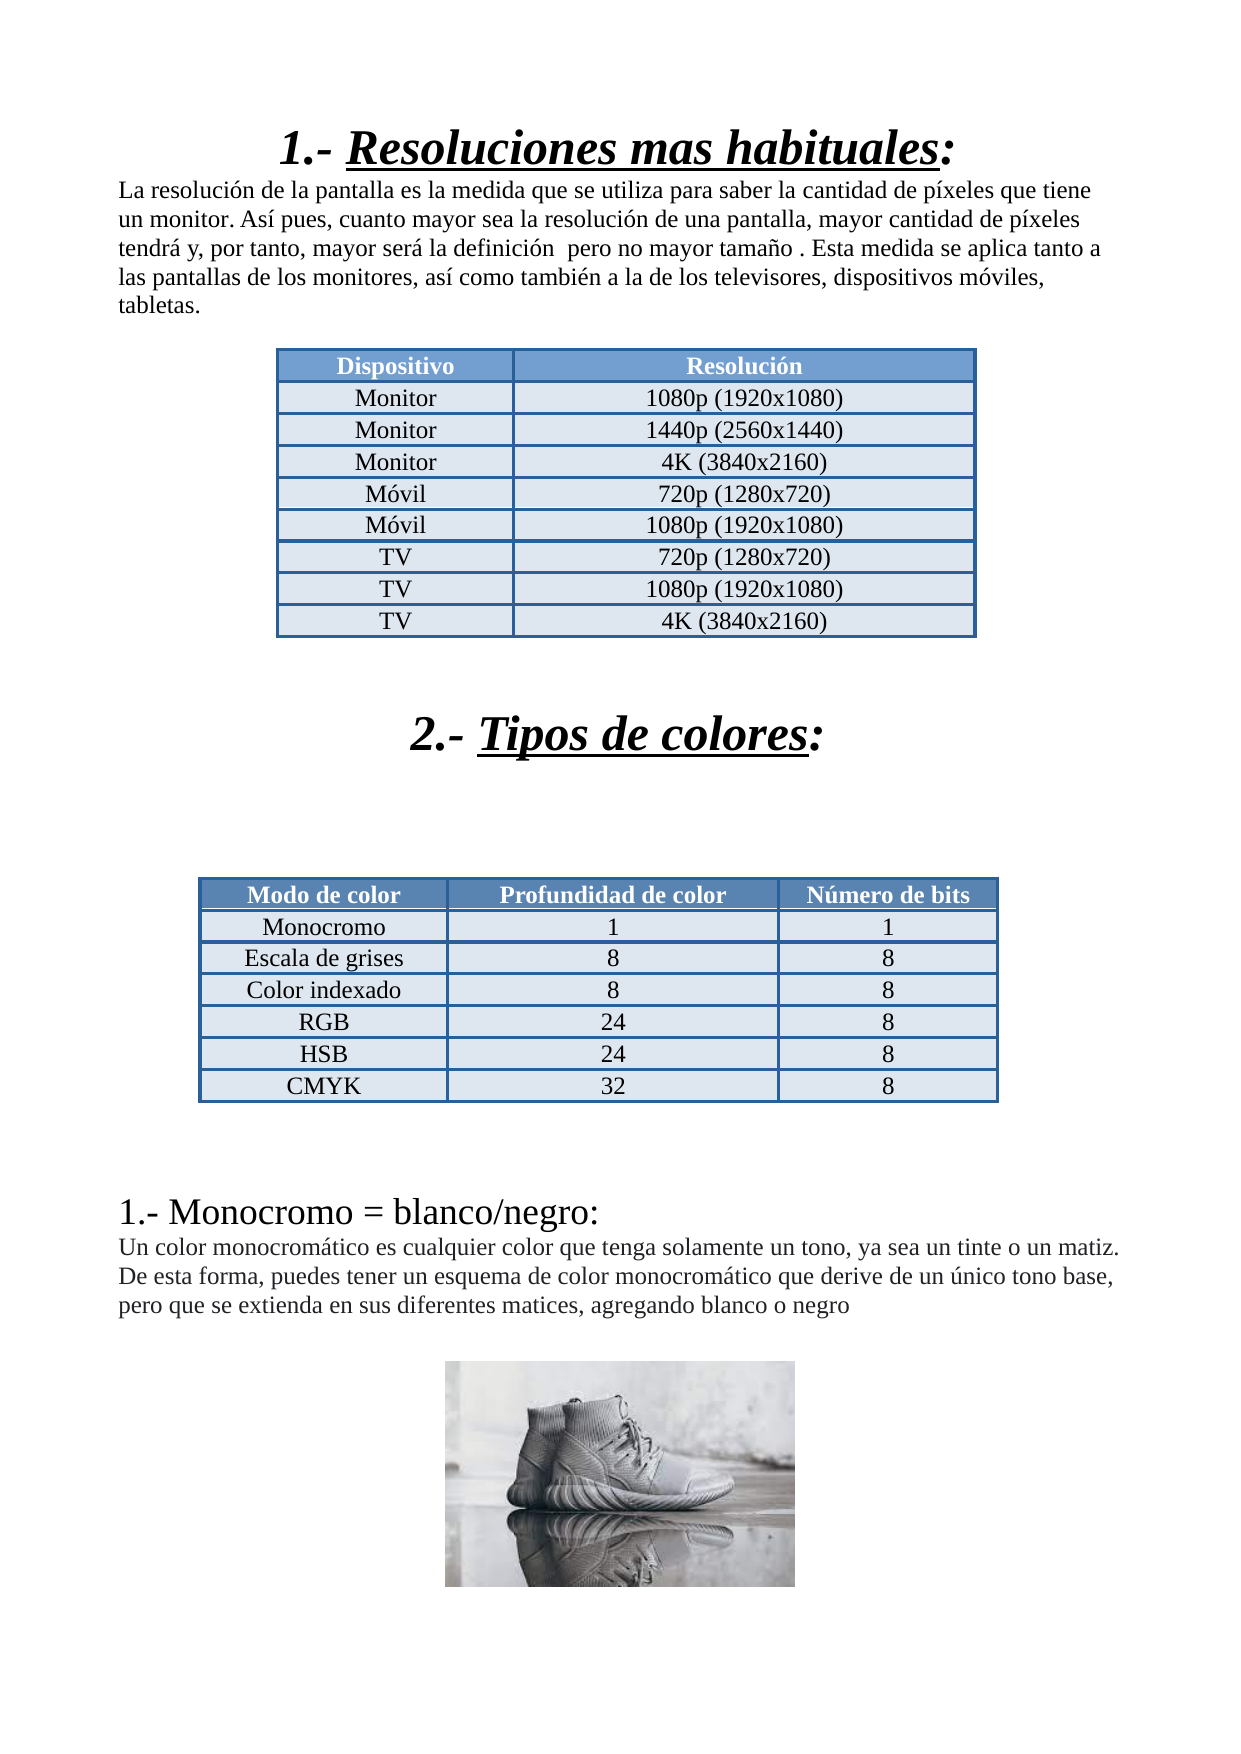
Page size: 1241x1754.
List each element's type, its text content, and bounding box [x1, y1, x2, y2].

table_cell 720p (1280x720) [515, 543, 973, 571]
table_cell 1080p (1920x1080) [515, 511, 973, 539]
table_cell 8 [780, 1071, 996, 1100]
table_header Profundidad de color [449, 880, 777, 908]
text Un color monocromático es cualquier color que tenga solamente un tono, ya sea un tinte o un matiz. De esta forma, puedes tener un esquema de color monocromático que derive de un único tono base, pero que se extienda en sus diferentes matices, agregando blanco o negro [118, 1232, 1122, 1318]
table_cell Móvil [279, 511, 512, 539]
text 2.- Tipos de colores: [118, 704, 1122, 762]
table_cell TV [279, 543, 512, 571]
table_cell 24 [449, 1007, 777, 1036]
table_cell 8 [449, 944, 777, 972]
table_cell Monocromo [202, 912, 446, 940]
table_cell 8 [449, 975, 777, 1004]
table_cell 8 [780, 1039, 996, 1068]
table_cell 8 [780, 1007, 996, 1036]
text 1.- Monocromo = blanco/negro: [118, 1189, 1122, 1232]
table_cell 24 [449, 1039, 777, 1068]
table_cell 1 [449, 912, 777, 940]
table_cell 8 [780, 975, 996, 1004]
table_cell TV [279, 606, 512, 635]
table_cell HSB [202, 1039, 446, 1068]
table_cell CMYK [202, 1071, 446, 1100]
table_cell 1 [780, 912, 996, 940]
table_cell 1440p (2560x1440) [515, 415, 973, 444]
table_cell 4K (3840x2160) [515, 606, 973, 635]
table_cell Monitor [279, 383, 512, 412]
table_cell 1080p (1920x1080) [515, 574, 973, 603]
table_header Dispositivo [279, 351, 512, 380]
table_cell 4K (3840x2160) [515, 447, 973, 476]
picture [445, 1361, 795, 1587]
text La resolución de la pantalla es la medida que se utiliza para saber la cantidad de píxeles que tiene un monitor. Así pues, cuanto mayor sea la resolución de una pantalla, mayor cantidad de píxeles tendrá y, por tanto, mayor será la definición pero no mayor tamaño . Esta medida se aplica tanto a las pantallas de los monitores, así como también a la de los televisores, dispositivos móviles, tabletas. [118, 176, 1122, 319]
table_cell Móvil [279, 479, 512, 507]
table_cell 8 [780, 944, 996, 972]
table_cell Color indexado [202, 975, 446, 1004]
text 1.- Resoluciones mas habituales: [118, 118, 1122, 176]
table_cell 1080p (1920x1080) [515, 383, 973, 412]
table_cell 720p (1280x720) [515, 479, 973, 507]
table_cell TV [279, 574, 512, 603]
table_cell Monitor [279, 415, 512, 444]
table_cell Escala de grises [202, 944, 446, 972]
table_header Resolución [515, 351, 973, 380]
table_cell RGB [202, 1007, 446, 1036]
table_cell 32 [449, 1071, 777, 1100]
table_header Número de bits [780, 880, 996, 908]
table_header Modo de color [202, 880, 446, 908]
table_cell Monitor [279, 447, 512, 476]
